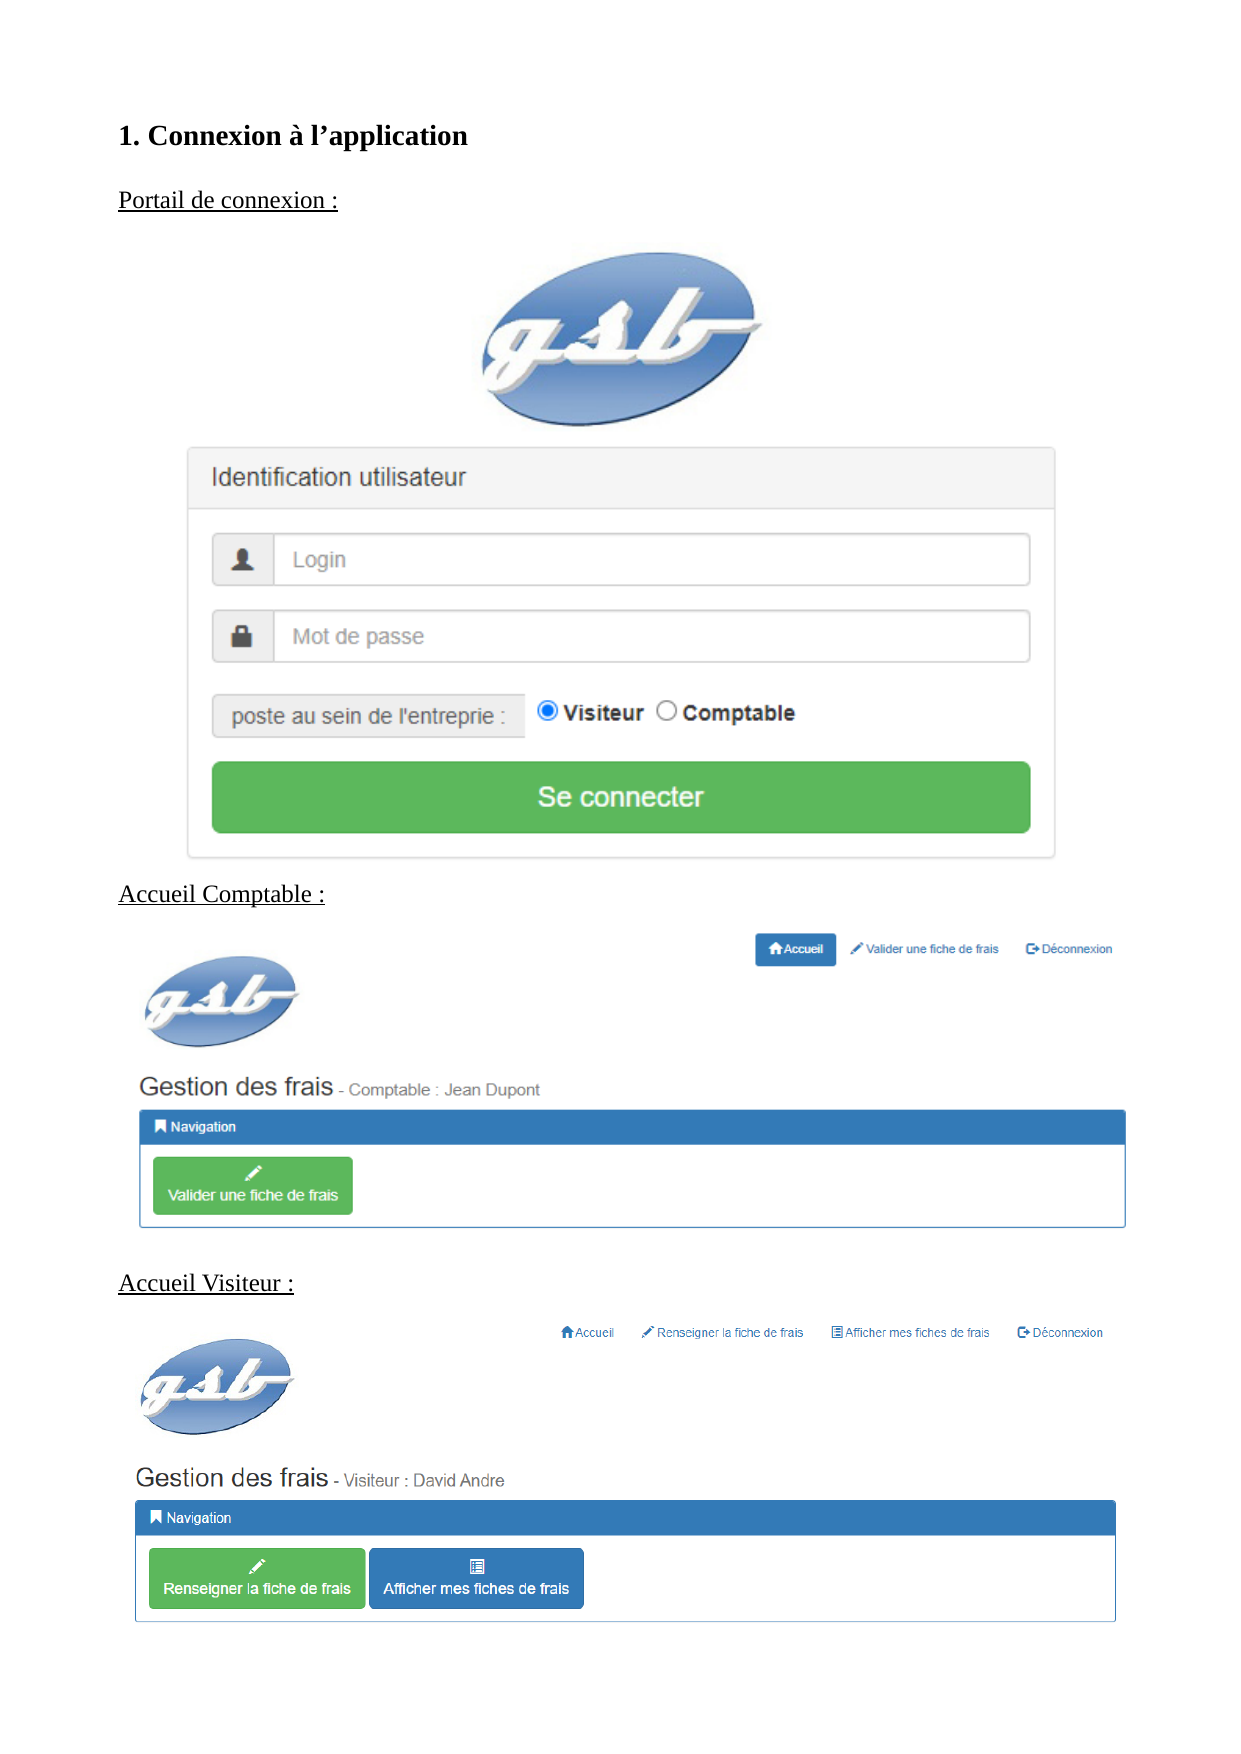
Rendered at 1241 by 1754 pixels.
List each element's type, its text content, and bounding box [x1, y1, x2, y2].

picture [126, 1314, 1130, 1634]
text Accueil Comptable : [118, 243, 1122, 907]
text 1. Connexion à l’application [118, 118, 1122, 152]
text Accueil Visiteur : [118, 1268, 1122, 1297]
picture [129, 929, 1133, 1240]
picture [170, 242, 1070, 879]
text Portail de connexion : [118, 185, 1122, 214]
